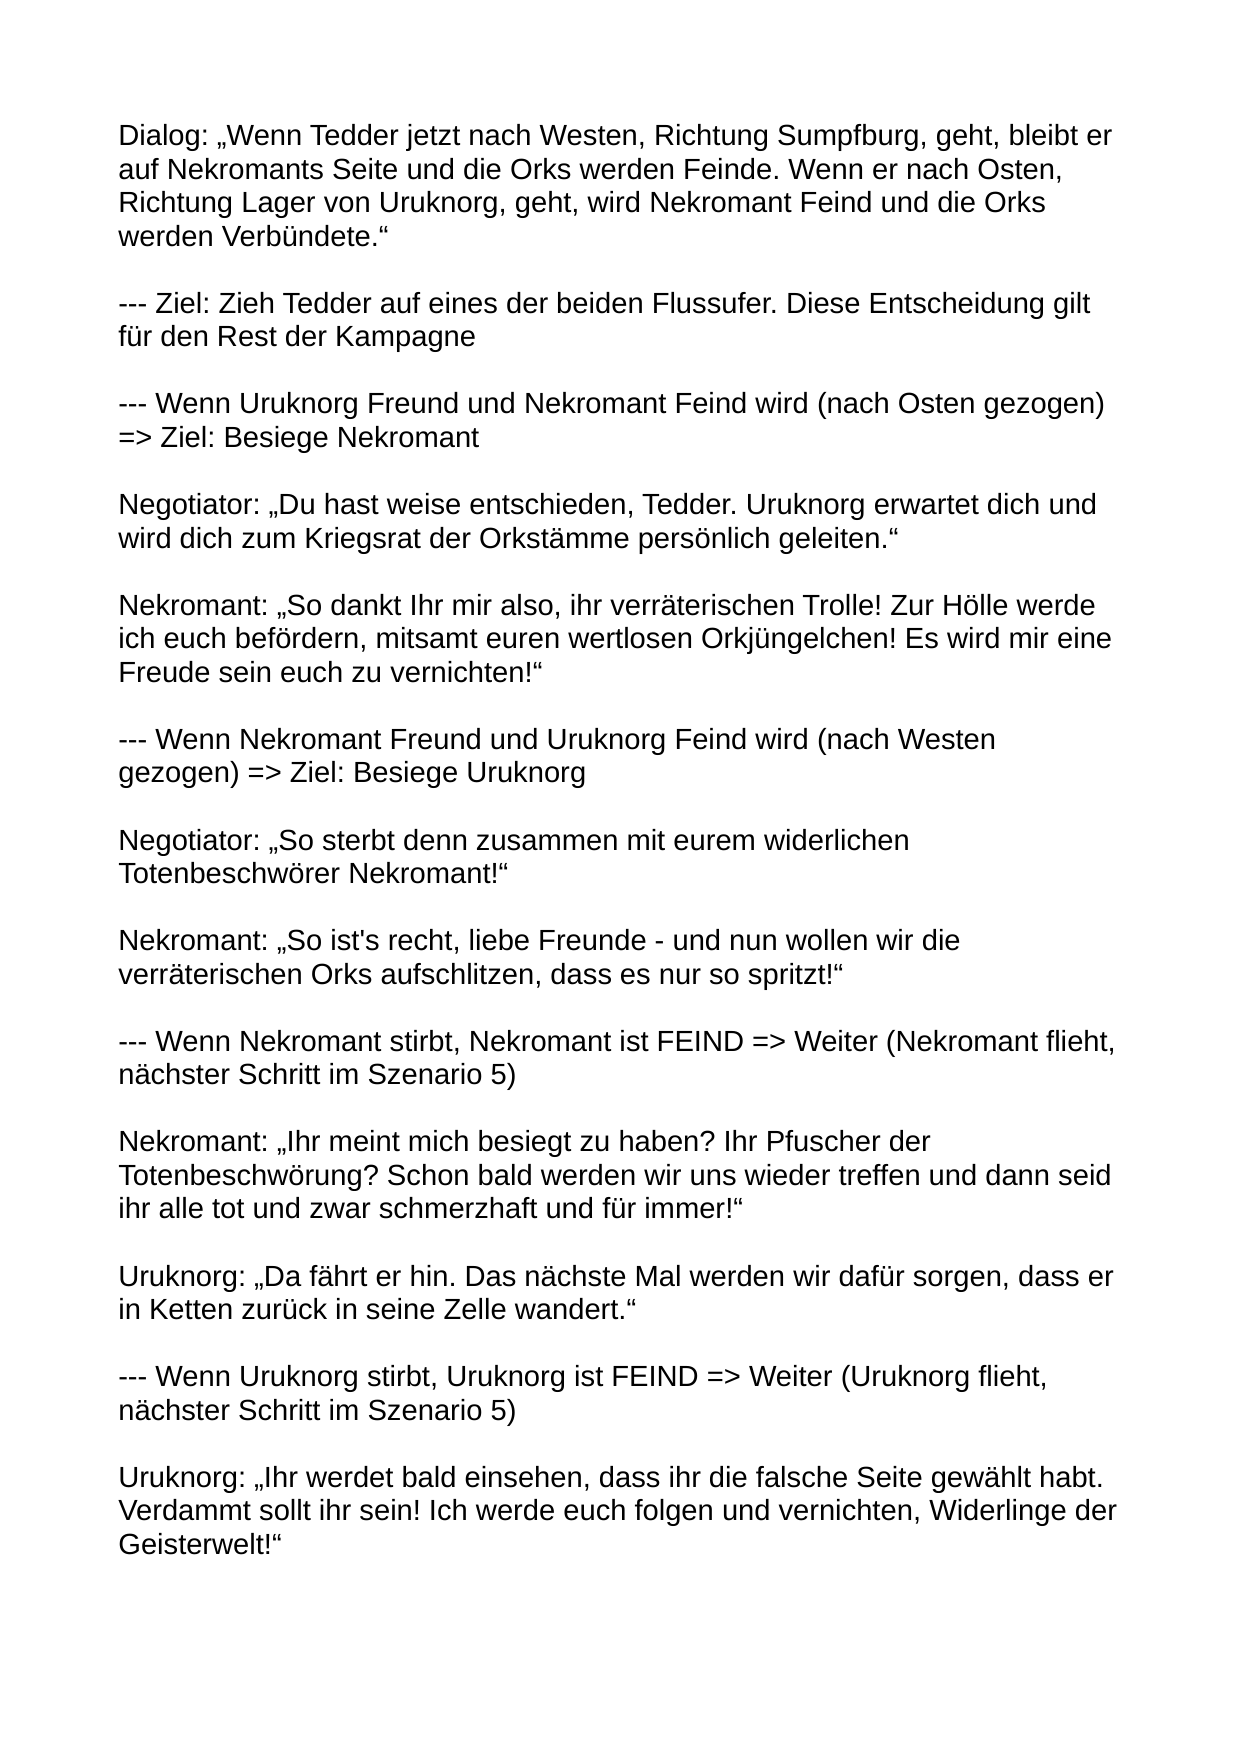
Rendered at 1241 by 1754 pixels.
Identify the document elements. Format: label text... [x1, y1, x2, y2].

text --- Wenn Uruknorg stirbt, Uruknorg ist FEIND => Weiter (Uruknorg flieht, nächster Schritt im Szenario 5) [118, 1359, 1122, 1426]
text Uruknorg: „Ihr werdet bald einsehen, dass ihr die falsche Seite gewählt habt. Verdammt sollt ihr sein! Ich werde euch folgen und vernichten, Widerlinge der Geisterwelt!“ [118, 1460, 1122, 1560]
text Dialog: „Wenn Tedder jetzt nach Westen, Richtung Sumpfburg, geht, bleibt er auf Nekromants Seite und die Orks werden Feinde. Wenn er nach Osten, Richtung Lager von Uruknorg, geht, wird Nekromant Feind und die Orks werden Verbündete.“ [118, 118, 1122, 252]
text --- Wenn Nekromant stirbt, Nekromant ist FEIND => Weiter (Nekromant flieht, nächster Schritt im Szenario 5) [118, 1024, 1122, 1091]
text Nekromant: „Ihr meint mich besiegt zu haben? Ihr Pfuscher der Totenbeschwörung? Schon bald werden wir uns wieder treffen und dann seid ihr alle tot und zwar schmerzhaft und für immer!“ [118, 1124, 1122, 1225]
text Negotiator: „Du hast weise entschieden, Tedder. Uruknorg erwartet dich und wird dich zum Kriegsrat der Orkstämme persönlich geleiten.“ [118, 487, 1122, 554]
text Uruknorg: „Da fährt er hin. Das nächste Mal werden wir dafür sorgen, dass er in Ketten zurück in seine Zelle wandert.“ [118, 1258, 1122, 1326]
text --- Wenn Uruknorg Freund und Nekromant Feind wird (nach Osten gezogen) => Ziel: Besiege Nekromant [118, 386, 1122, 453]
text Nekromant: „So dankt Ihr mir also, ihr verräterischen Trolle! Zur Hölle werde ich euch befördern, mitsamt euren wertlosen Orkjüngelchen! Es wird mir eine Freude sein euch zu vernichten!“ [118, 588, 1122, 688]
text Nekromant: „So ist's recht, liebe Freunde - und nun wollen wir die verräterischen Orks aufschlitzen, dass es nur so spritzt!“ [118, 923, 1122, 990]
text --- Wenn Nekromant Freund und Uruknorg Feind wird (nach Westen gezogen) => Ziel: Besiege Uruknorg [118, 722, 1122, 789]
text --- Ziel: Zieh Tedder auf eines der beiden Flussufer. Diese Entscheidung gilt für den Rest der Kampagne [118, 286, 1122, 353]
text Negotiator: „So sterbt denn zusammen mit eurem widerlichen Totenbeschwörer Nekromant!“ [118, 822, 1122, 889]
